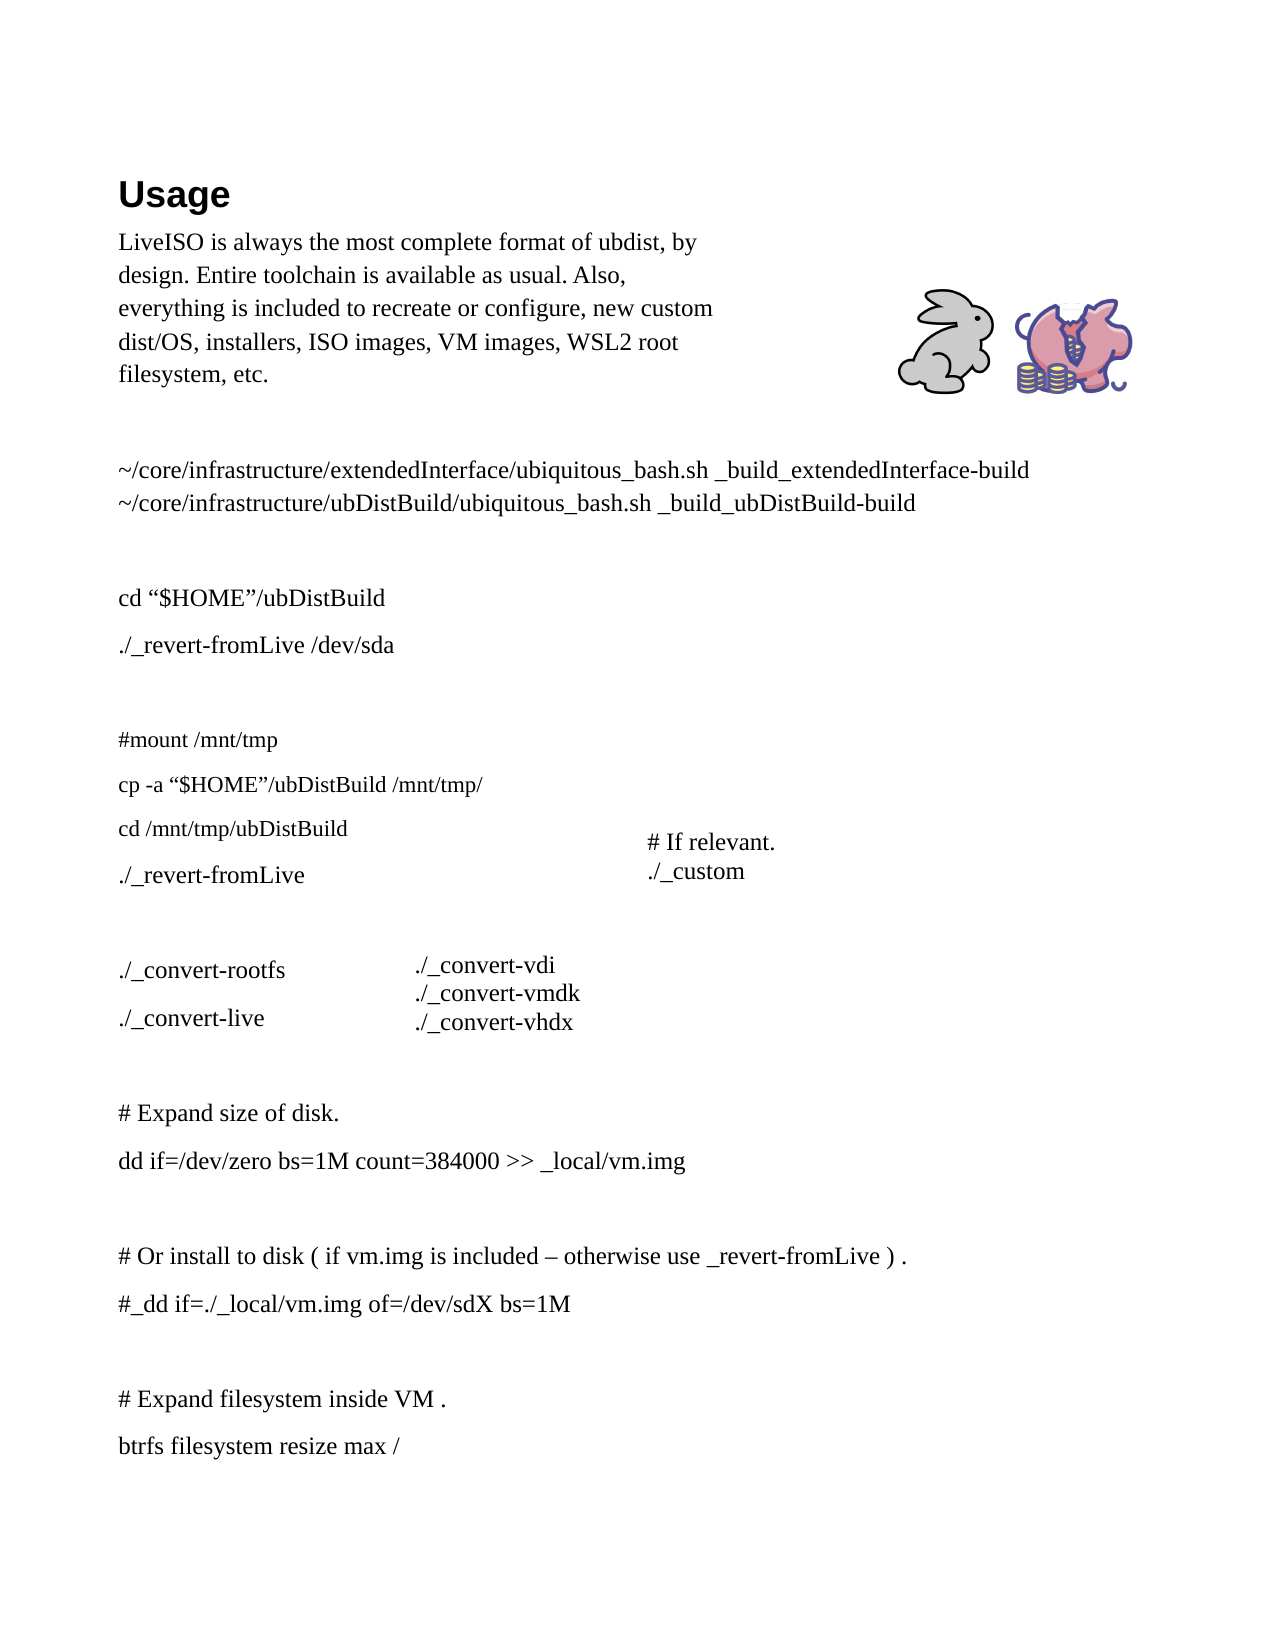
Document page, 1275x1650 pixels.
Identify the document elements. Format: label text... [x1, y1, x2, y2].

text ./_convert-vhdx [414, 1007, 612, 1036]
text ./_convert-vdi [414, 950, 612, 978]
text [854, 860, 1157, 889]
text # Or install to disk ( if vm.img is included – otherwise use _revert-fromLive ) . [118, 1241, 1157, 1270]
text ./_custom [647, 856, 854, 884]
text ./_revert-fromLive [118, 860, 647, 889]
subtitle Usage [118, 172, 1157, 215]
text cd “$HOME”/ubDistBuild [118, 583, 1157, 612]
text # If relevant. [647, 827, 854, 856]
text # Expand size of disk. [118, 1098, 1157, 1127]
text [647, 884, 854, 910]
text dd if=/dev/zero bs=1M count=384000 >> _local/vm.img [118, 1146, 1157, 1174]
text [612, 955, 1157, 984]
text ./_convert-vmdk [414, 978, 612, 1007]
text ./_convert-rootfs [118, 955, 414, 984]
text ~/core/infrastructure/extendedInterface/ubiquitous_bash.sh _build_extendedInterface-build ~/core/infrastructure/ubDistBuild/ubiquitous_bash.sh _build_ubDistBuild-build [118, 455, 1157, 517]
text cp -a “$HOME”/ubDistBuild /mnt/tmp/ [118, 771, 1157, 797]
text #_dd if=./_local/vm.img of=/dev/sdX bs=1M [118, 1289, 1157, 1317]
text #mount /mnt/tmp [118, 726, 1157, 752]
text ./_revert-fromLive /dev/sda [118, 631, 1157, 659]
text ./_convert-live [118, 1003, 414, 1032]
text [612, 1003, 1157, 1032]
text btrfs filesystem resize max / [118, 1431, 1157, 1460]
text LiveISO is always the most complete format of ubdist, by design. Entire toolchain is available as usual. Also, everything is included to recreate or configure, new custom dist/OS, installers, ISO images, VM images, WSL2 root filesystem, etc. [118, 227, 716, 388]
text # Expand filesystem inside VM . [118, 1384, 1157, 1413]
text cd /mnt/tmp/ubDistBuild [118, 815, 1157, 842]
